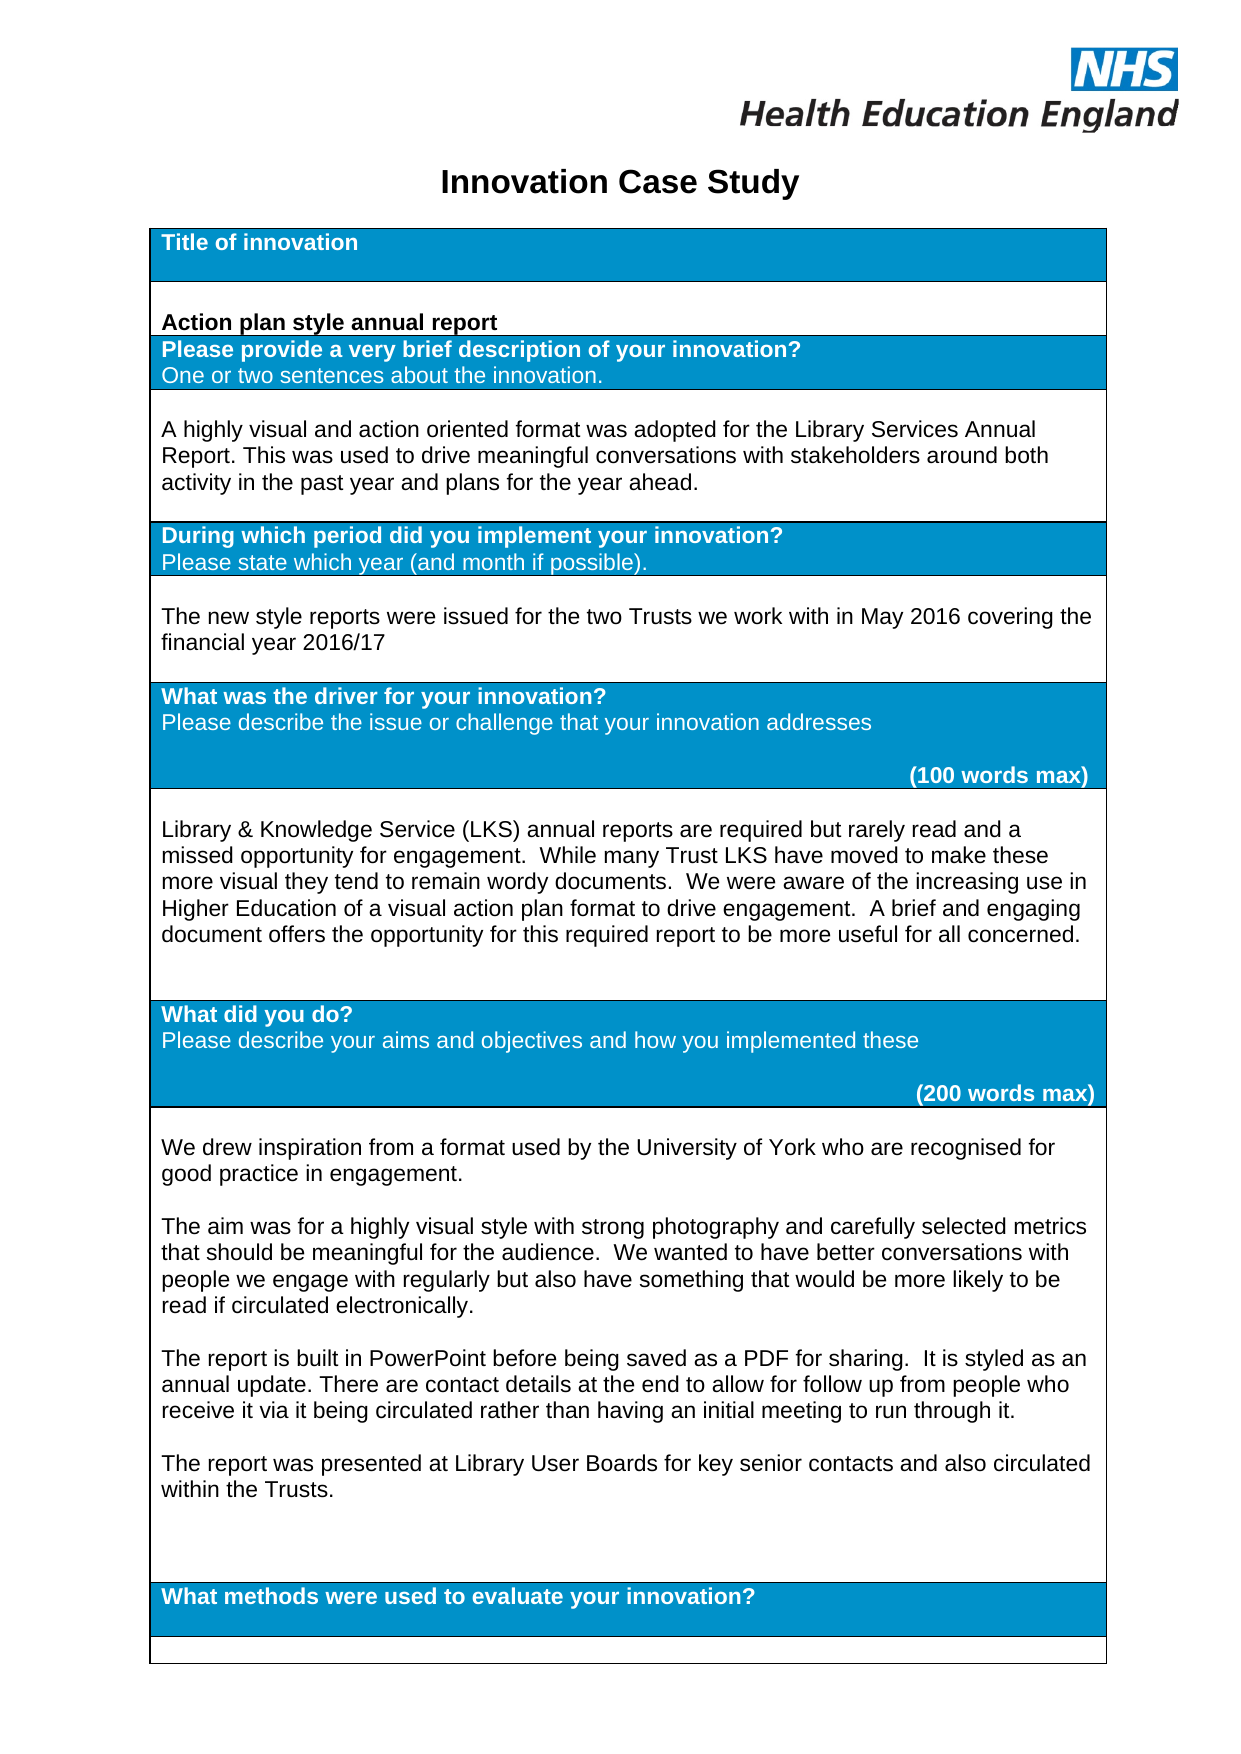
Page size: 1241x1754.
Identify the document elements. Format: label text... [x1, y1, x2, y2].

table_cell What did you do? Please describe your aims and objectives and how you implemented these (200 words max) [151, 1001, 1106, 1106]
table_cell What methods were used to evaluate your innovation? [151, 1583, 1106, 1636]
table_cell We drew inspiration from a format used by the University of York who are recognised for good practice in engagement. The aim was for a highly visual style with strong photography and carefully selected metrics that should be meaningful for the audience. We wanted to have better conversations with people we engage with regularly but also have something that would be more likely to be read if circulated electronically. The report is built in PowerPoint before being saved as a PDF for sharing. It is styled as an annual update. There are contact details at the end to allow for follow up from people who receive it via it being circulated rather than having an initial meeting to run through it. The report was presented at Library User Boards for key senior contacts and also circulated within the Trusts. [151, 1108, 1106, 1582]
table_cell During which period did you implement your innovation? Please state which year (and month if possible). [151, 523, 1106, 575]
table_cell [151, 1637, 1106, 1663]
table_cell Library & Knowledge Service (LKS) annual reports are required but rarely read and a missed opportunity for engagement. While many Trust LKS have moved to make these more visual they tend to remain wordy documents. We were aware of the increasing use in Higher Education of a visual action plan format to drive engagement. A brief and engaging document offers the opportunity for this required report to be more useful for all concerned. [151, 789, 1106, 1000]
text Innovation Case Study [150, 118, 1090, 201]
table_cell A highly visual and action oriented format was adopted for the Library Services Annual Report. This was used to drive meaningful conversations with stakeholders around both activity in the past year and plans for the year ahead. [151, 390, 1106, 521]
table_cell Action plan style annual report [151, 282, 1106, 335]
table_cell What was the driver for your innovation? Please describe the issue or challenge that your innovation addresses (100 words max) [151, 683, 1106, 788]
table_cell The new style reports were issued for the two Trusts we work with in May 2016 covering the financial year 2016/17 [151, 576, 1106, 682]
table_header Title of innovation [151, 229, 1106, 281]
table_cell Please provide a very brief description of your innovation? One or two sentences about the innovation. [151, 336, 1106, 389]
